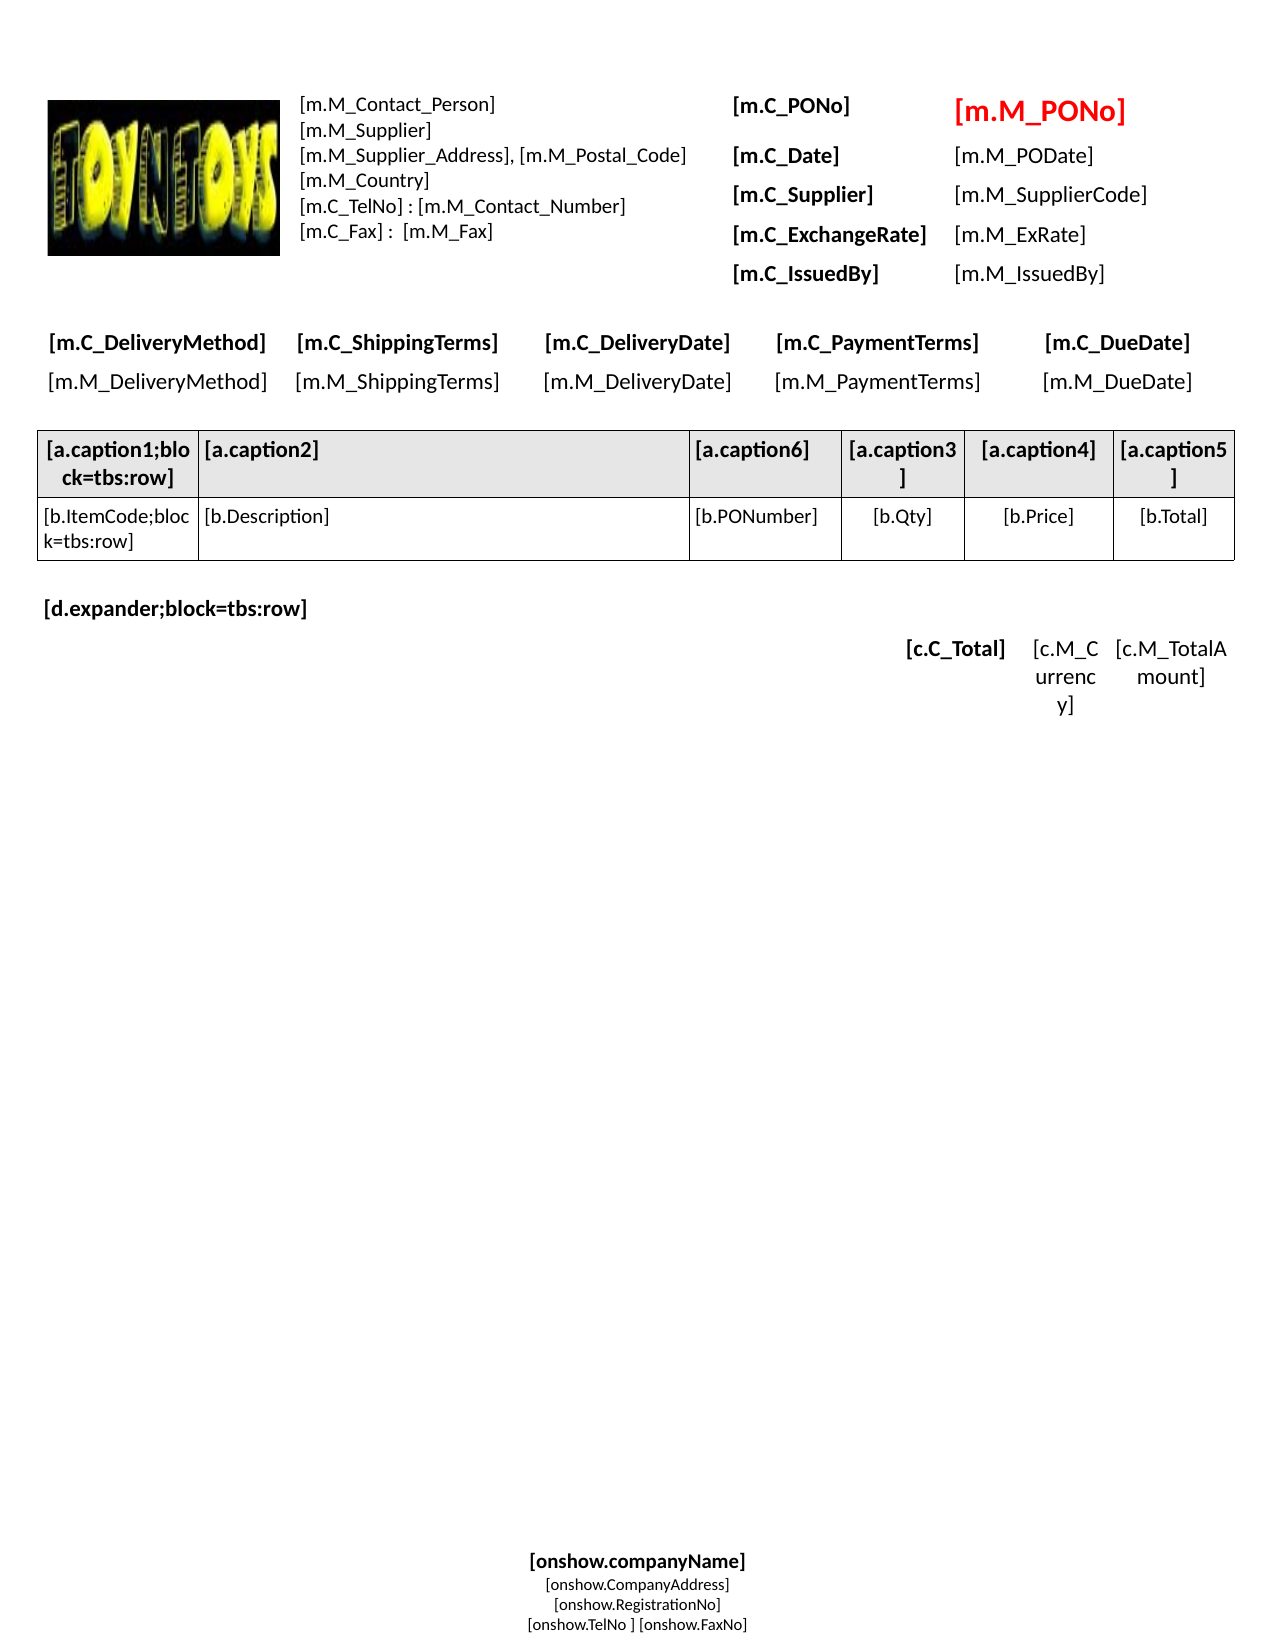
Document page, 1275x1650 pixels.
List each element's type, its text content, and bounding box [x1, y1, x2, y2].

table_header [a.caption2] [199, 431, 689, 497]
table_cell [m.M_DeliveryDate] [518, 361, 757, 401]
table_header [c.C_Total] [900, 628, 1026, 723]
table_cell [m.C_ExchangeRate] [726, 214, 948, 254]
table_header [a.caption6] [690, 431, 841, 497]
table_cell [b.Qty] [842, 498, 964, 560]
table_header [m.C_ShippingTerms] [278, 322, 517, 361]
table_header [c.M_TotalAmount] [1105, 628, 1237, 723]
table_cell [b.Price] [965, 498, 1113, 560]
table_cell [m.M_ExRate] [948, 214, 1234, 254]
table_cell [m.M_DeliveryMethod] [38, 361, 277, 401]
table_header [m.M_PONo] [948, 86, 1234, 135]
table_header [m.M_Contact_Person] [m.M_Supplier] [m.M_Supplier_Address], [m.M_Postal_Code] [m.M_Country] [m.C_TelNo] : [m.M_Contact_Number] [m.C_Fax] : [m.M_Fax] [294, 86, 726, 293]
table_header [m.C_PaymentTerms] [758, 322, 997, 361]
table_cell [m.C_IssuedBy] [726, 254, 948, 293]
table_header [a.caption1;block=tbs:row] [38, 431, 198, 497]
table_cell [m.C_Supplier] [726, 175, 948, 214]
table_header [m.C_DueDate] [998, 322, 1237, 361]
table_header [m.C_DeliveryDate] [518, 322, 757, 361]
table_cell [b.Total] [1114, 498, 1234, 560]
table_cell [b.Description] [199, 498, 689, 560]
table_header [a.caption4] [965, 431, 1113, 497]
table_cell [m.M_PaymentTerms] [758, 361, 997, 401]
table_header [m.C_PONo] [726, 86, 948, 135]
table_header [c.M_Currency] [1026, 628, 1104, 723]
table_header [38, 628, 240, 723]
table_cell [m.M_PODate] [948, 135, 1234, 175]
table_header [240, 628, 900, 723]
table_cell [m.M_ShippingTerms] [278, 361, 517, 401]
table_cell [m.M_DueDate] [998, 361, 1237, 401]
table_cell [m.C_Date] [726, 135, 948, 175]
table_cell [b.ItemCode;block=tbs:row] [38, 498, 198, 560]
table_cell [m.M_SupplierCode] [948, 175, 1234, 214]
table_cell [m.M_IssuedBy] [948, 254, 1234, 293]
table_header [38, 86, 294, 293]
table_header [a.caption3] [842, 431, 964, 497]
table_cell [b.PONumber] [690, 498, 841, 560]
table_header [d.expander;block=tbs:row] [38, 589, 1237, 628]
picture [47, 100, 280, 256]
table_header [a.caption5] [1114, 431, 1234, 497]
table_header [m.C_DeliveryMethod] [38, 322, 277, 361]
